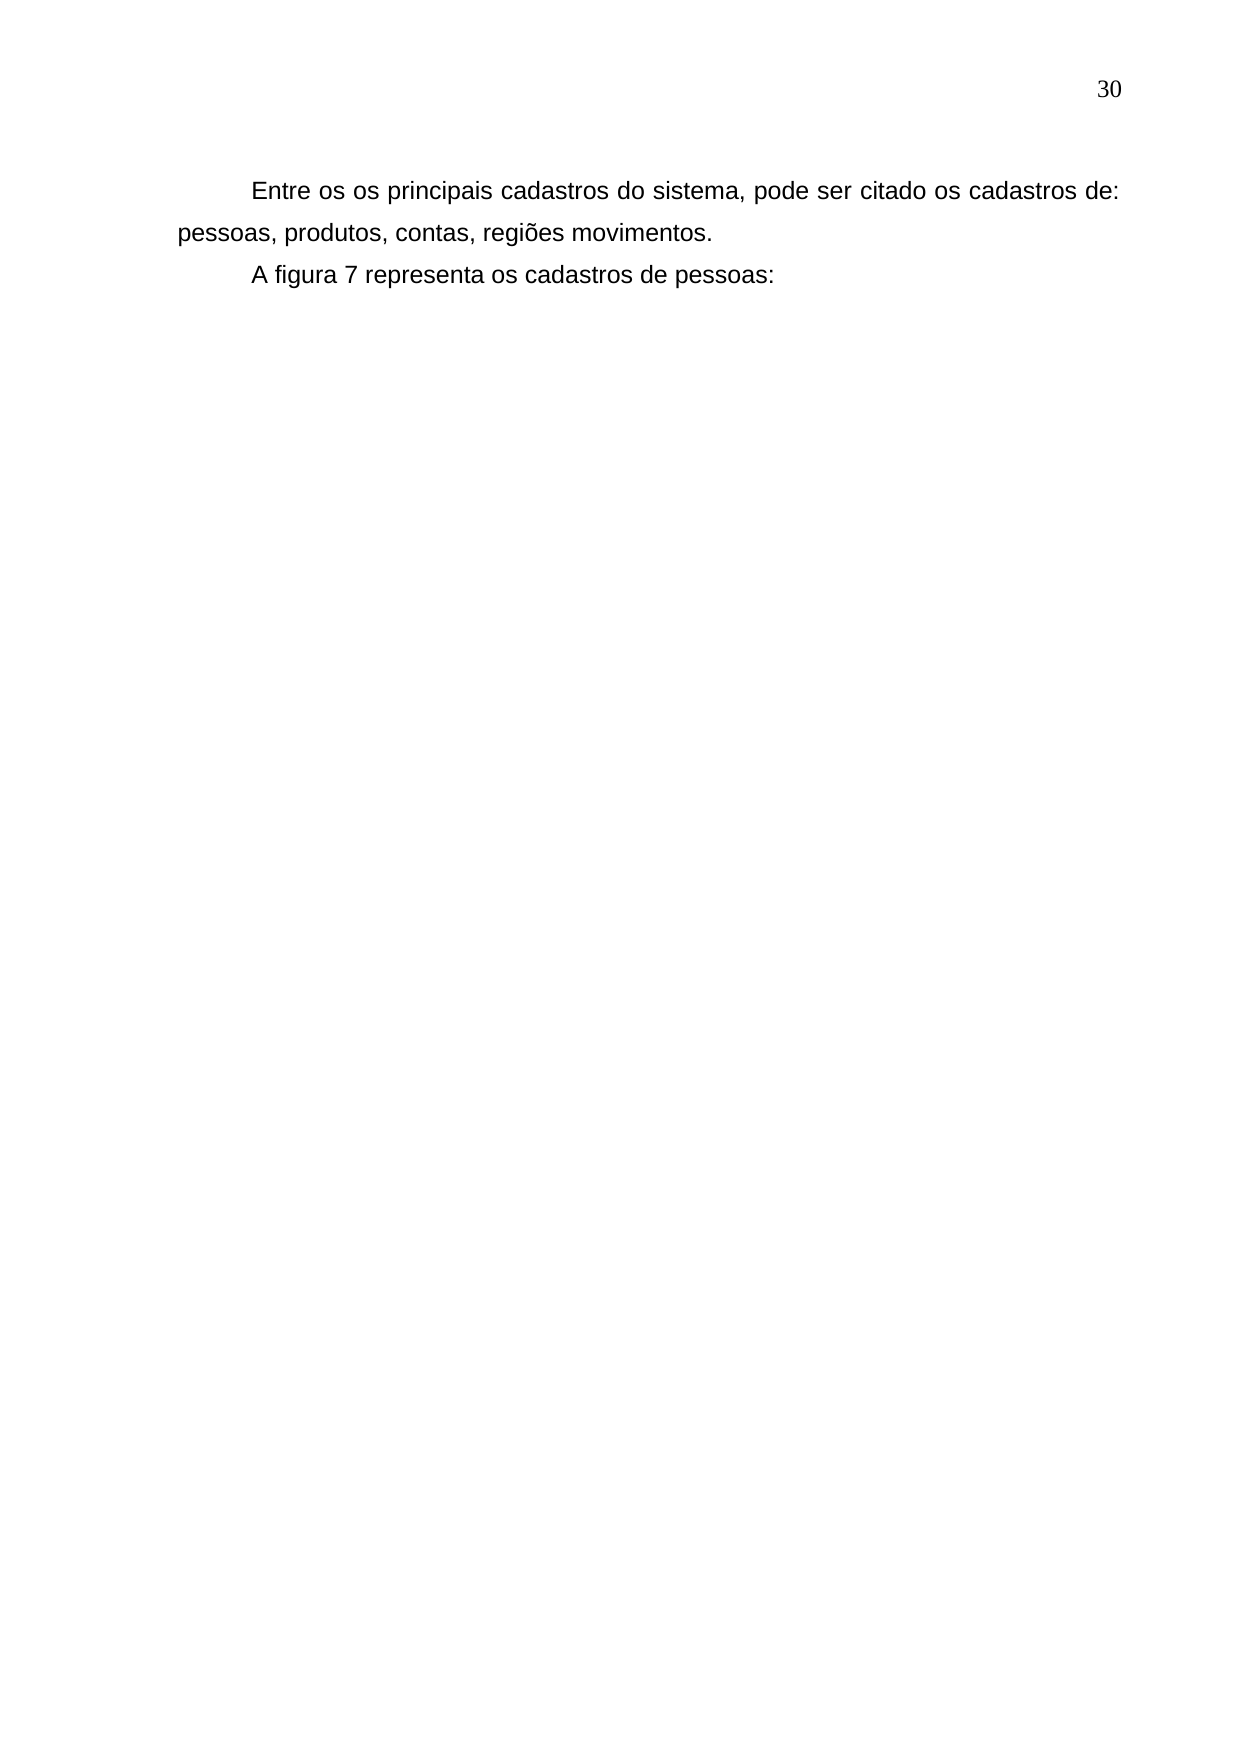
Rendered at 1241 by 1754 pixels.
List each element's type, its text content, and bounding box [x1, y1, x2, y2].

text Entre os os principais cadastros do sistema, pode ser citado os cadastros de: pessoas, produtos, contas, regiões movimentos. [177, 177, 1122, 247]
text A figura 7 representa os cadastros de pessoas: [177, 261, 1122, 289]
